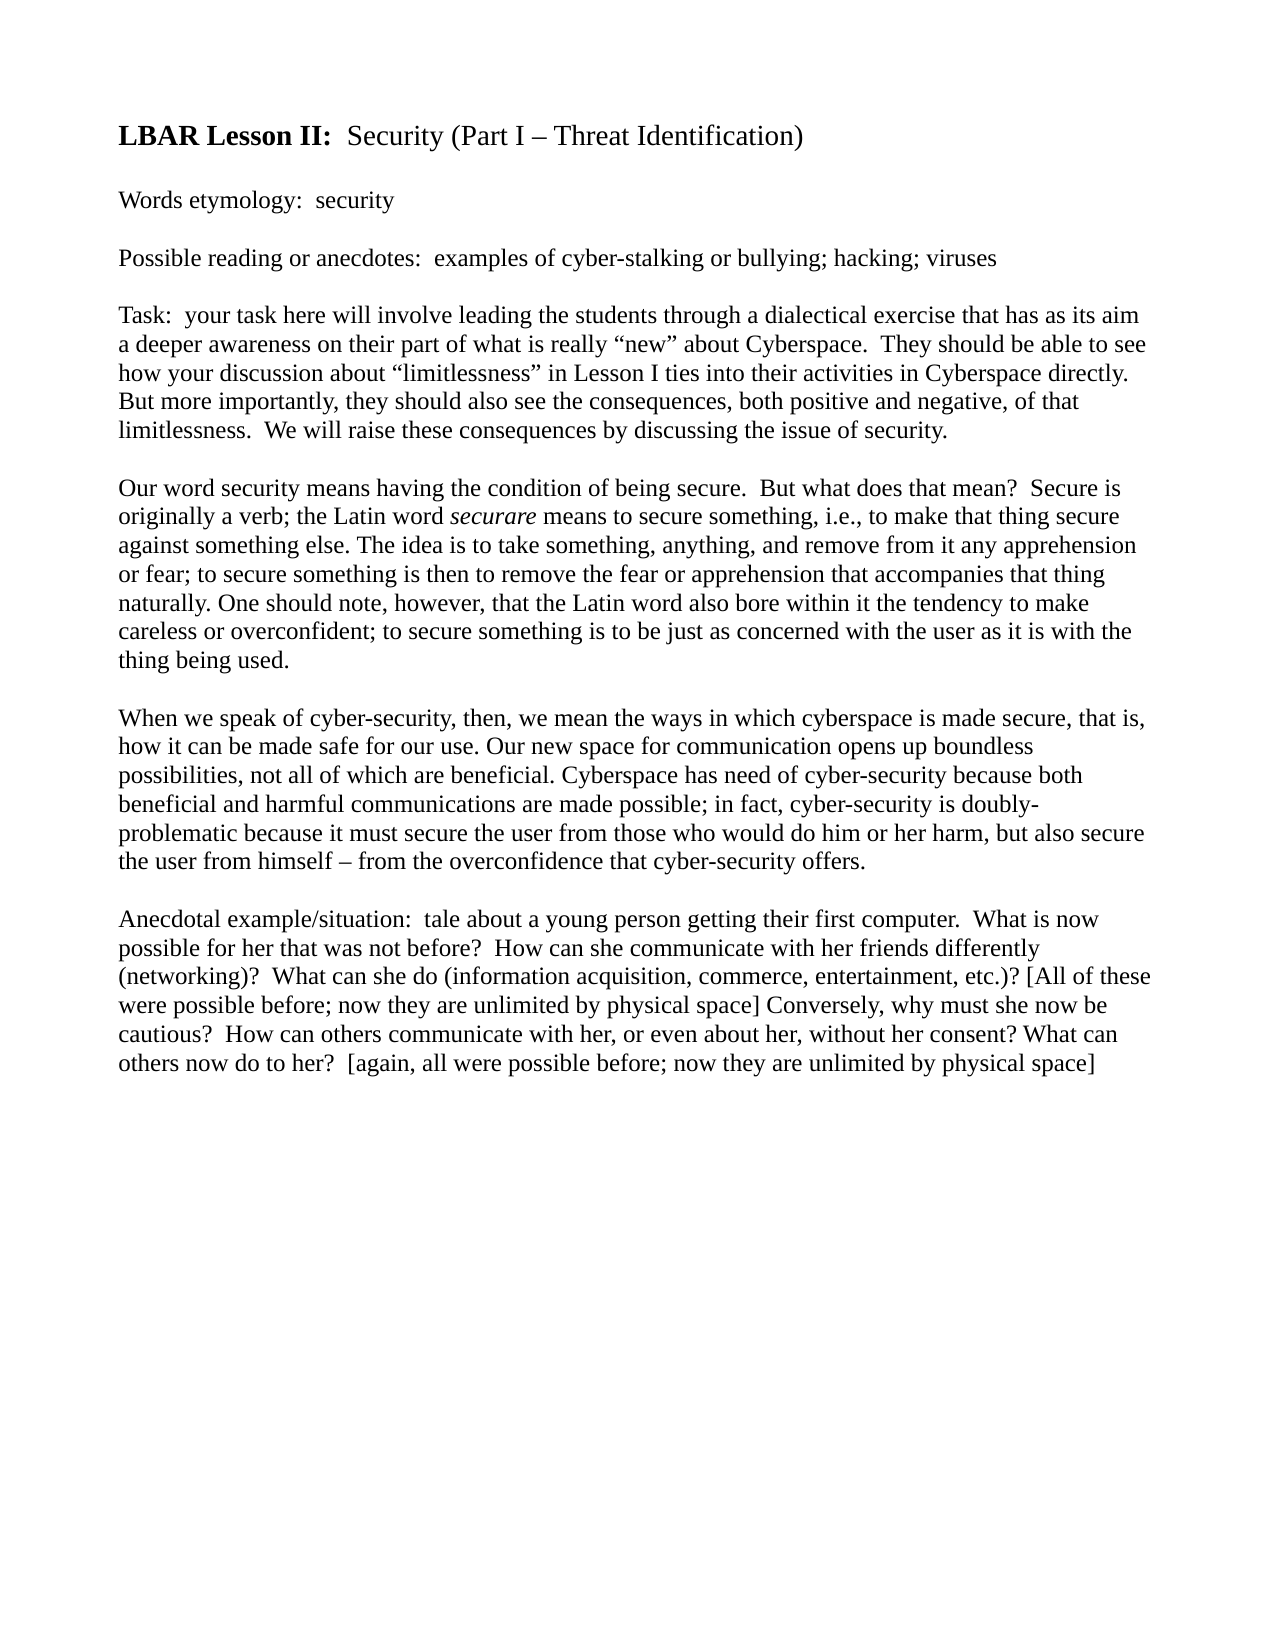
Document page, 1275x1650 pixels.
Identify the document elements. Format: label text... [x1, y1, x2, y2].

text Possible reading or anecdotes: examples of cyber-stalking or bullying; hacking; viruses [118, 243, 1157, 271]
text Words etymology: security [118, 185, 1157, 214]
text Anecdotal example/situation: tale about a young person getting their first computer. What is now possible for her that was not before? How can she communicate with her friends differently (networking)? What can she do (information acquisition, commerce, entertainment, etc.)? [All of these were possible before; now they are unlimited by physical space] Conversely, why must she now be cautious? How can others communicate with her, or even about her, without her consent? What can others now do to her? [again, all were possible before; now they are unlimited by physical space] [118, 904, 1157, 1076]
text Our word security means having the condition of being secure. But what does that mean? Secure is originally a verb; the Latin word securare means to secure something, i.e., to make that thing secure against something else. The idea is to take something, anything, and remove from it any apprehension or fear; to secure something is then to remove the fear or apprehension that accompanies that thing naturally. One should note, however, that the Latin word also bore within it the tendency to make careless or overconfident; to secure something is to be just as concerned with the user as it is with the thing being used. [118, 473, 1157, 674]
text Task: your task here will involve leading the students through a dialectical exercise that has as its aim a deeper awareness on their part of what is really “new” about Cyberspace. They should be able to see how your discussion about “limitlessness” in Lesson I ties into their activities in Cyberspace directly. But more importantly, they should also see the consequences, both positive and negative, of that limitlessness. We will raise these consequences by discussing the issue of security. [118, 300, 1157, 444]
text When we speak of cyber-security, then, we mean the ways in which cyberspace is made secure, that is, how it can be made safe for our use. Our new space for communication opens up boundless possibilities, not all of which are beneficial. Cyberspace has need of cyber-security because both beneficial and harmful communications are made possible; in fact, cyber-security is doubly-problematic because it must secure the user from those who would do him or her harm, but also secure the user from himself – from the overconfidence that cyber-security offers. [118, 703, 1157, 875]
text LBAR Lesson II: Security (Part I – Threat Identification) [118, 118, 1157, 152]
